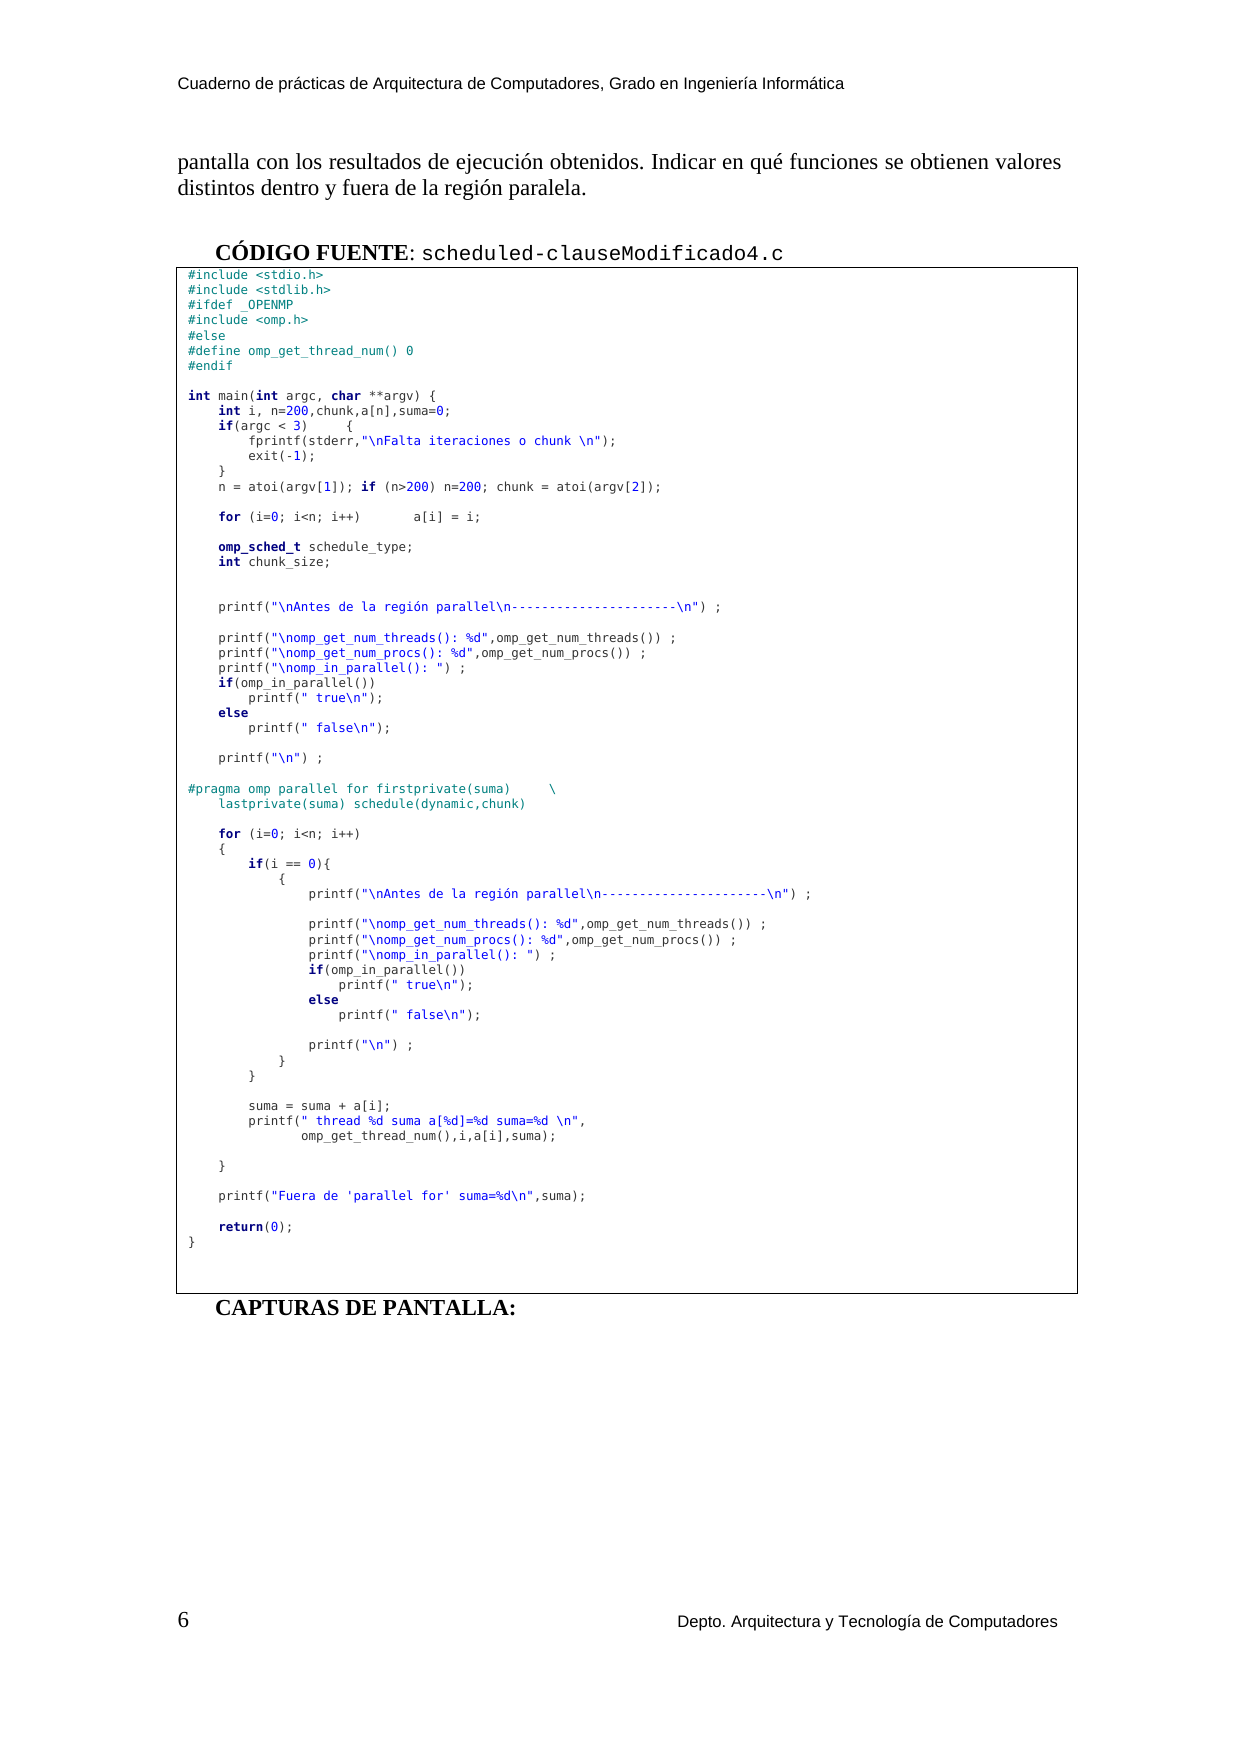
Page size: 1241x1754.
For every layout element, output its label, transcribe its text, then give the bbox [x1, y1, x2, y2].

list pantalla con los resultados de ejecución obtenidos. Indicar en qué funciones se obtienen valores distintos dentro y fuera de la región paralela. [177, 148, 1063, 200]
table_header #include <stdio.h> #include <stdlib.h> #ifdef _OPENMP #include <omp.h> #else #define omp_get_thread_num() 0 #endif int main(int argc, char **argv) { int i, n=200,chunk,a[n],suma=0; if(argc < 3) { fprintf(stderr,"\nFalta iteraciones o chunk \n"); exit(-1); } n = atoi(argv[1]); if (n>200) n=200; chunk = atoi(argv[2]); for (i=0; i<n; i++) a[i] = i; omp_sched_t schedule_type; int chunk_size; printf("\nAntes de la región parallel\n----------------------\n") ; printf("\nomp_get_num_threads(): %d",omp_get_num_threads()) ; printf("\nomp_get_num_procs(): %d",omp_get_num_procs()) ; printf("\nomp_in_parallel(): ") ; if(omp_in_parallel()) printf(" true\n"); else printf(" false\n"); printf("\n") ; #pragma omp parallel for firstprivate(suma) \ lastprivate(suma) schedule(dynamic,chunk) for (i=0; i<n; i++) { if(i == 0){ { printf("\nAntes de la región parallel\n----------------------\n") ; printf("\nomp_get_num_threads(): %d",omp_get_num_threads()) ; printf("\nomp_get_num_procs(): %d",omp_get_num_procs()) ; printf("\nomp_in_parallel(): ") ; if(omp_in_parallel()) printf(" true\n"); else printf(" false\n"); printf("\n") ; } } suma = suma + a[i]; printf(" thread %d suma a[%d]=%d suma=%d \n", omp_get_thread_num(),i,a[i],suma); } printf("Fuera de 'parallel for' suma=%d\n",suma); return(0); } [177, 268, 1077, 1293]
text CAPTURAS DE PANTALLA: [215, 1294, 1063, 1321]
text CÓDIGO FUENTE: scheduled-clauseModificado4.c [215, 239, 1063, 267]
